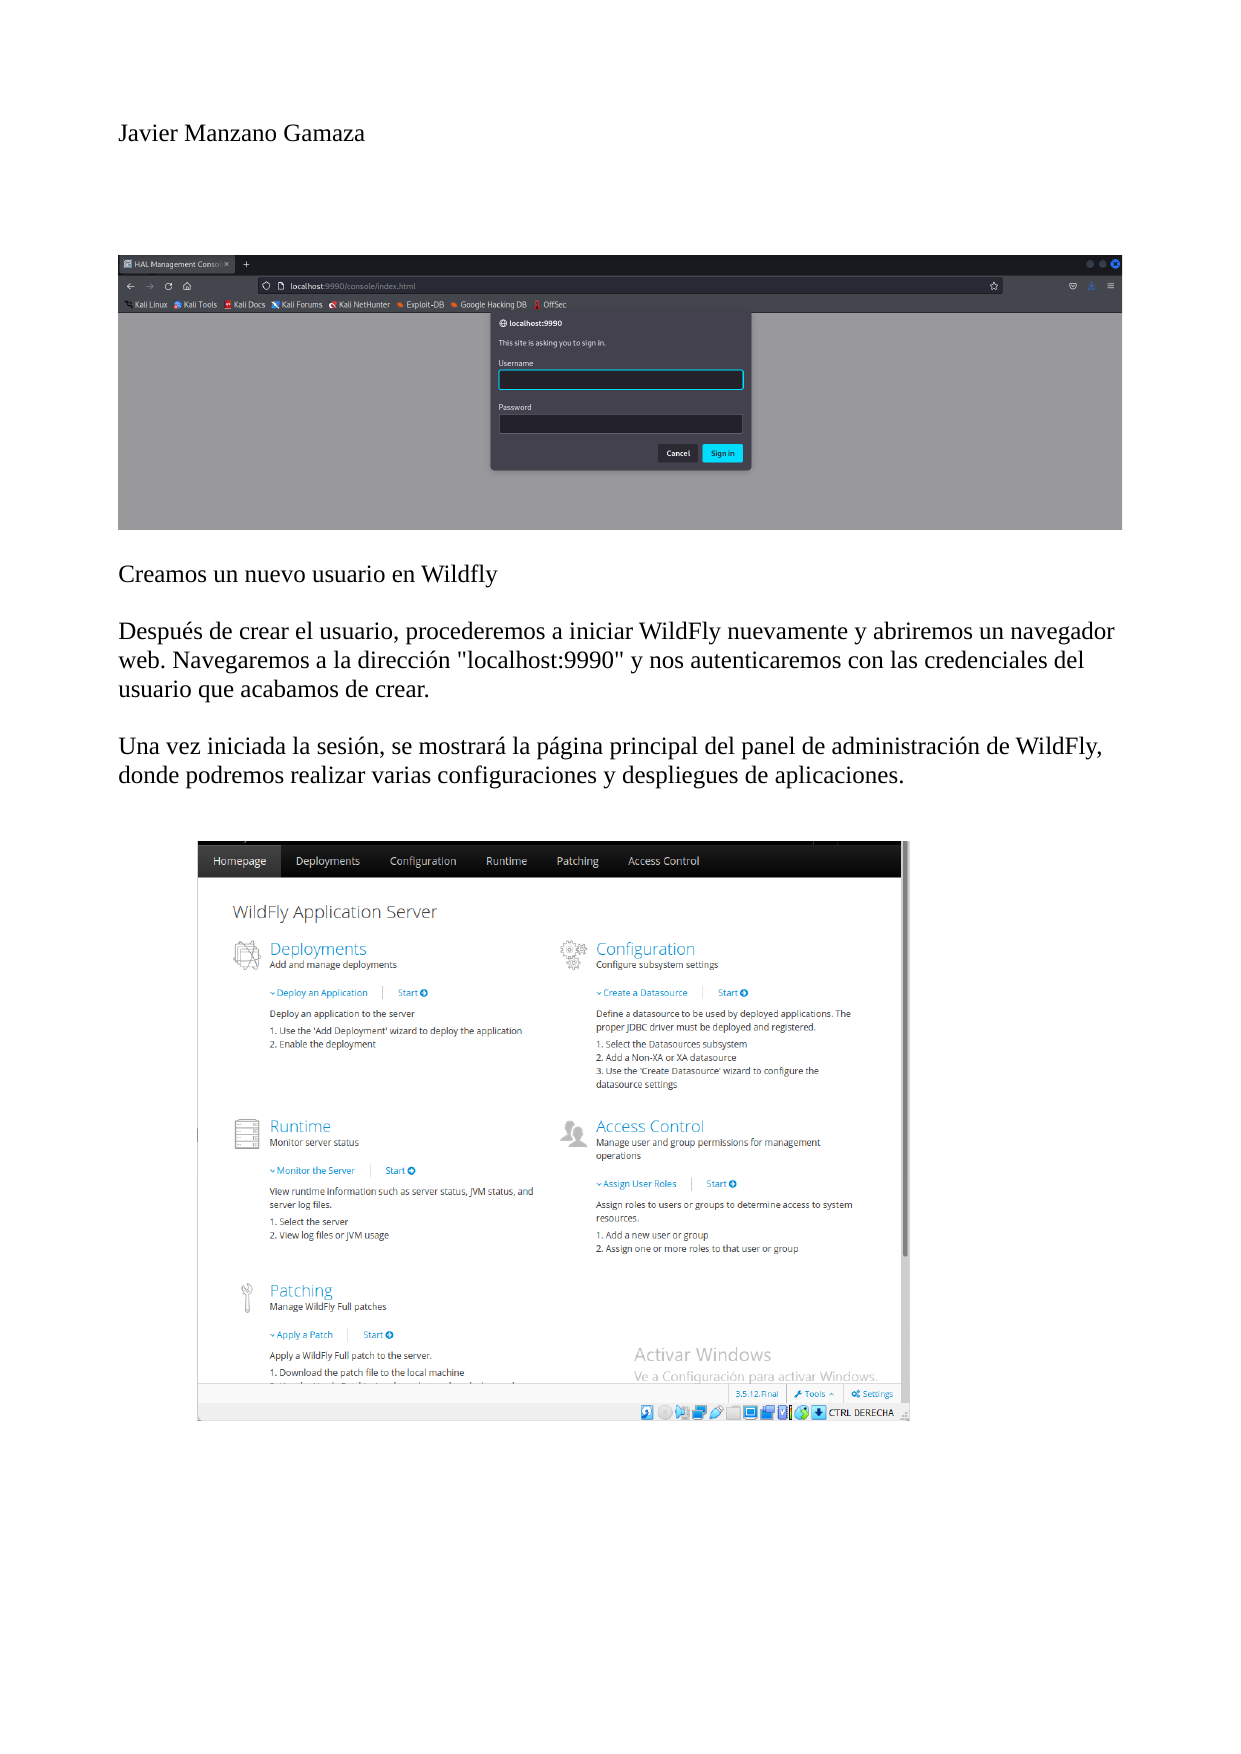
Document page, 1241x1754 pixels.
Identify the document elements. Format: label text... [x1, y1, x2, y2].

picture [118, 255, 1123, 530]
text Después de crear el usuario, procederemos a iniciar WildFly nuevamente y abriremos un navegador web. Navegaremos a la dirección "localhost:9990" y nos autenticaremos con las credenciales del usuario que acabamos de crear. [118, 616, 1122, 702]
picture [197, 841, 910, 1421]
text Una vez iniciada la sesión, se mostrará la página principal del panel de administración de WildFly, donde podremos realizar varias configuraciones y despliegues de aplicaciones. [118, 731, 1122, 789]
text Creamos un nuevo usuario en Wildfly [118, 559, 1122, 587]
